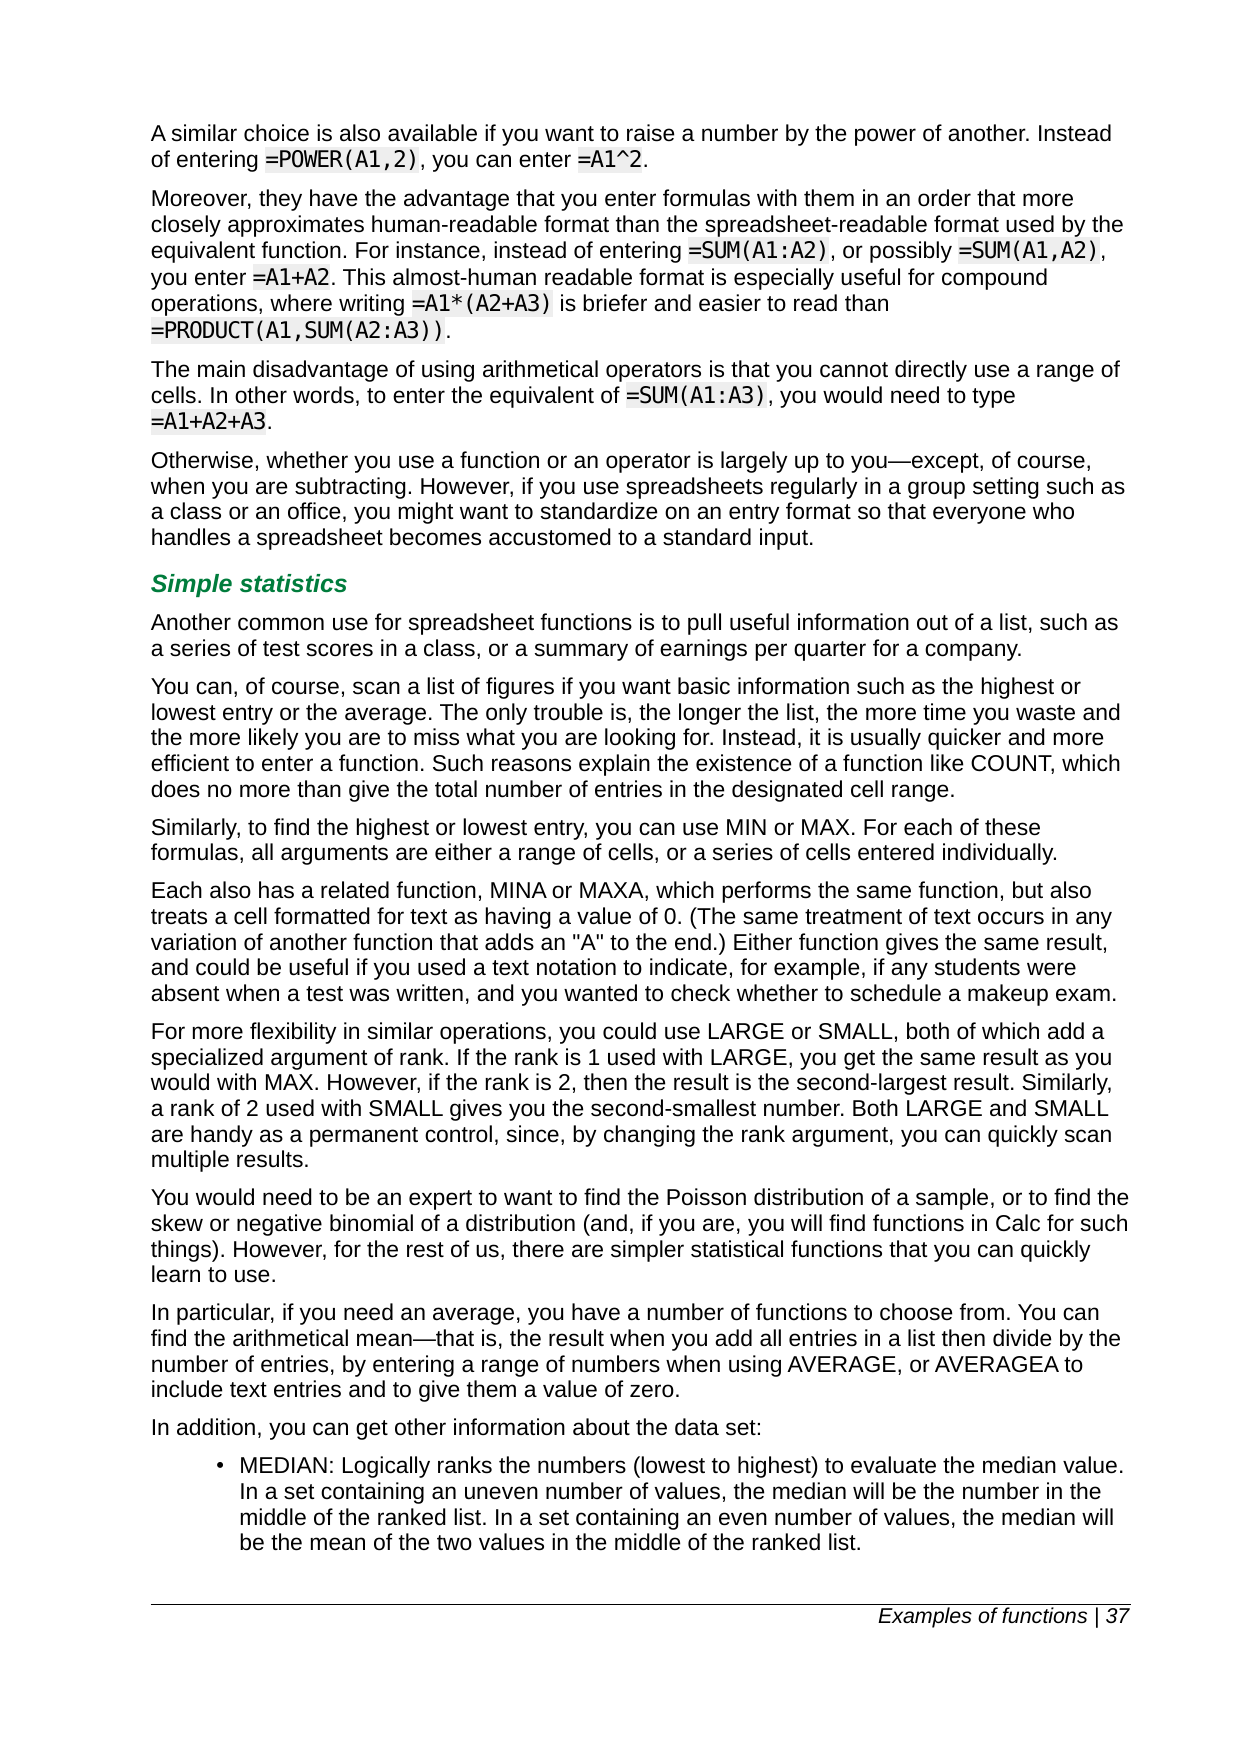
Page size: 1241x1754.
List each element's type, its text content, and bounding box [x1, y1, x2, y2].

subtitle Simple statistics [151, 570, 1131, 598]
text The main disadvantage of using arithmetical operators is that you cannot directly use a range of cells. In other words, to enter the equivalent of =SUM(A1:A3), you would need to type =A1+A2+A3. [151, 356, 1131, 435]
list MEDIAN: Logically ranks the numbers (lowest to highest) to evaluate the median value. In a set containing an uneven number of values, the median will be the number in the middle of the ranked list. In a set containing an even number of values, the median will be the mean of the two values in the middle of the ranked list. [224, 1453, 1131, 1556]
text In particular, if you need an average, you have a number of functions to choose from. You can find the arithmetical mean—that is, the result when you add all entries in a list then divide by the number of entries, by entering a range of numbers when using AVERAGE, or AVERAGEA to include text entries and to give them a value of zero. [151, 1300, 1131, 1402]
text Similarly, to find the highest or lowest entry, you can use MIN or MAX. For each of these formulas, all arguments are either a range of cells, or a series of cells entered individually. [151, 814, 1131, 866]
text Moreover, they have the advantage that you enter formulas with them in an order that more closely approximates human-readable format than the spreadsheet-readable format used by the equivalent function. For instance, instead of entering =SUM(A1:A2), or possibly =SUM(A1,A2), you enter =A1+A2. This almost-human readable format is especially useful for compound operations, where writing =A1*(A2+A3) is briefer and easier to read than =PRODUCT(A1,SUM(A2:A3)). [151, 186, 1131, 344]
text You would need to be an expert to want to find the Poisson distribution of a sample, or to find the skew or negative binomial of a distribution (and, if you are, you will find functions in Calc for such things). However, for the rest of us, there are simpler statistical functions that you can quickly learn to use. [151, 1185, 1131, 1287]
text Otherwise, whether you use a function or an operator is largely up to you—except, of course, when you are subtracting. However, if you use spreadsheets regularly in a group setting such as a class or an office, you might want to standardize on an entry format so that everyone who handles a spreadsheet becomes accustomed to a standard input. [151, 448, 1131, 550]
list In addition, you can get other information about the data set: [151, 1415, 1131, 1441]
text A similar choice is also available if you want to raise a number by the power of another. Instead of entering =POWER(A1,2), you can enter =A1^2. [151, 121, 1131, 173]
text For more flexibility in similar operations, you could use LARGE or SMALL, both of which add a specialized argument of rank. If the rank is 1 used with LARGE, you get the same result as you would with MAX. However, if the rank is 2, then the result is the second-largest result. Similarly, a rank of 2 used with SMALL gives you the second-smallest number. Both LARGE and SMALL are handy as a permanent control, since, by changing the rank argument, you can quickly scan multiple results. [151, 1019, 1131, 1172]
text Another common use for spreadsheet functions is to pull useful information out of a list, such as a series of test scores in a class, or a summary of earnings per quarter for a company. [151, 610, 1131, 661]
text You can, of course, scan a list of figures if you want basic information such as the highest or lowest entry or the average. The only trouble is, the longer the list, the more time you waste and the more likely you are to miss what you are looking for. Instead, it is usually quicker and more efficient to enter a function. Such reasons explain the existence of a function like COUNT, which does no more than give the total number of entries in the designated cell range. [151, 674, 1131, 802]
text Each also has a related function, MINA or MAXA, which performs the same function, but also treats a cell formatted for text as having a value of 0. (The same treatment of text occurs in any variation of another function that adds an "A" to the end.) Either function gives the same result, and could be useful if you used a text notation to indicate, for example, if any students were absent when a test was written, and you wanted to check whether to schedule a makeup exam. [151, 878, 1131, 1006]
